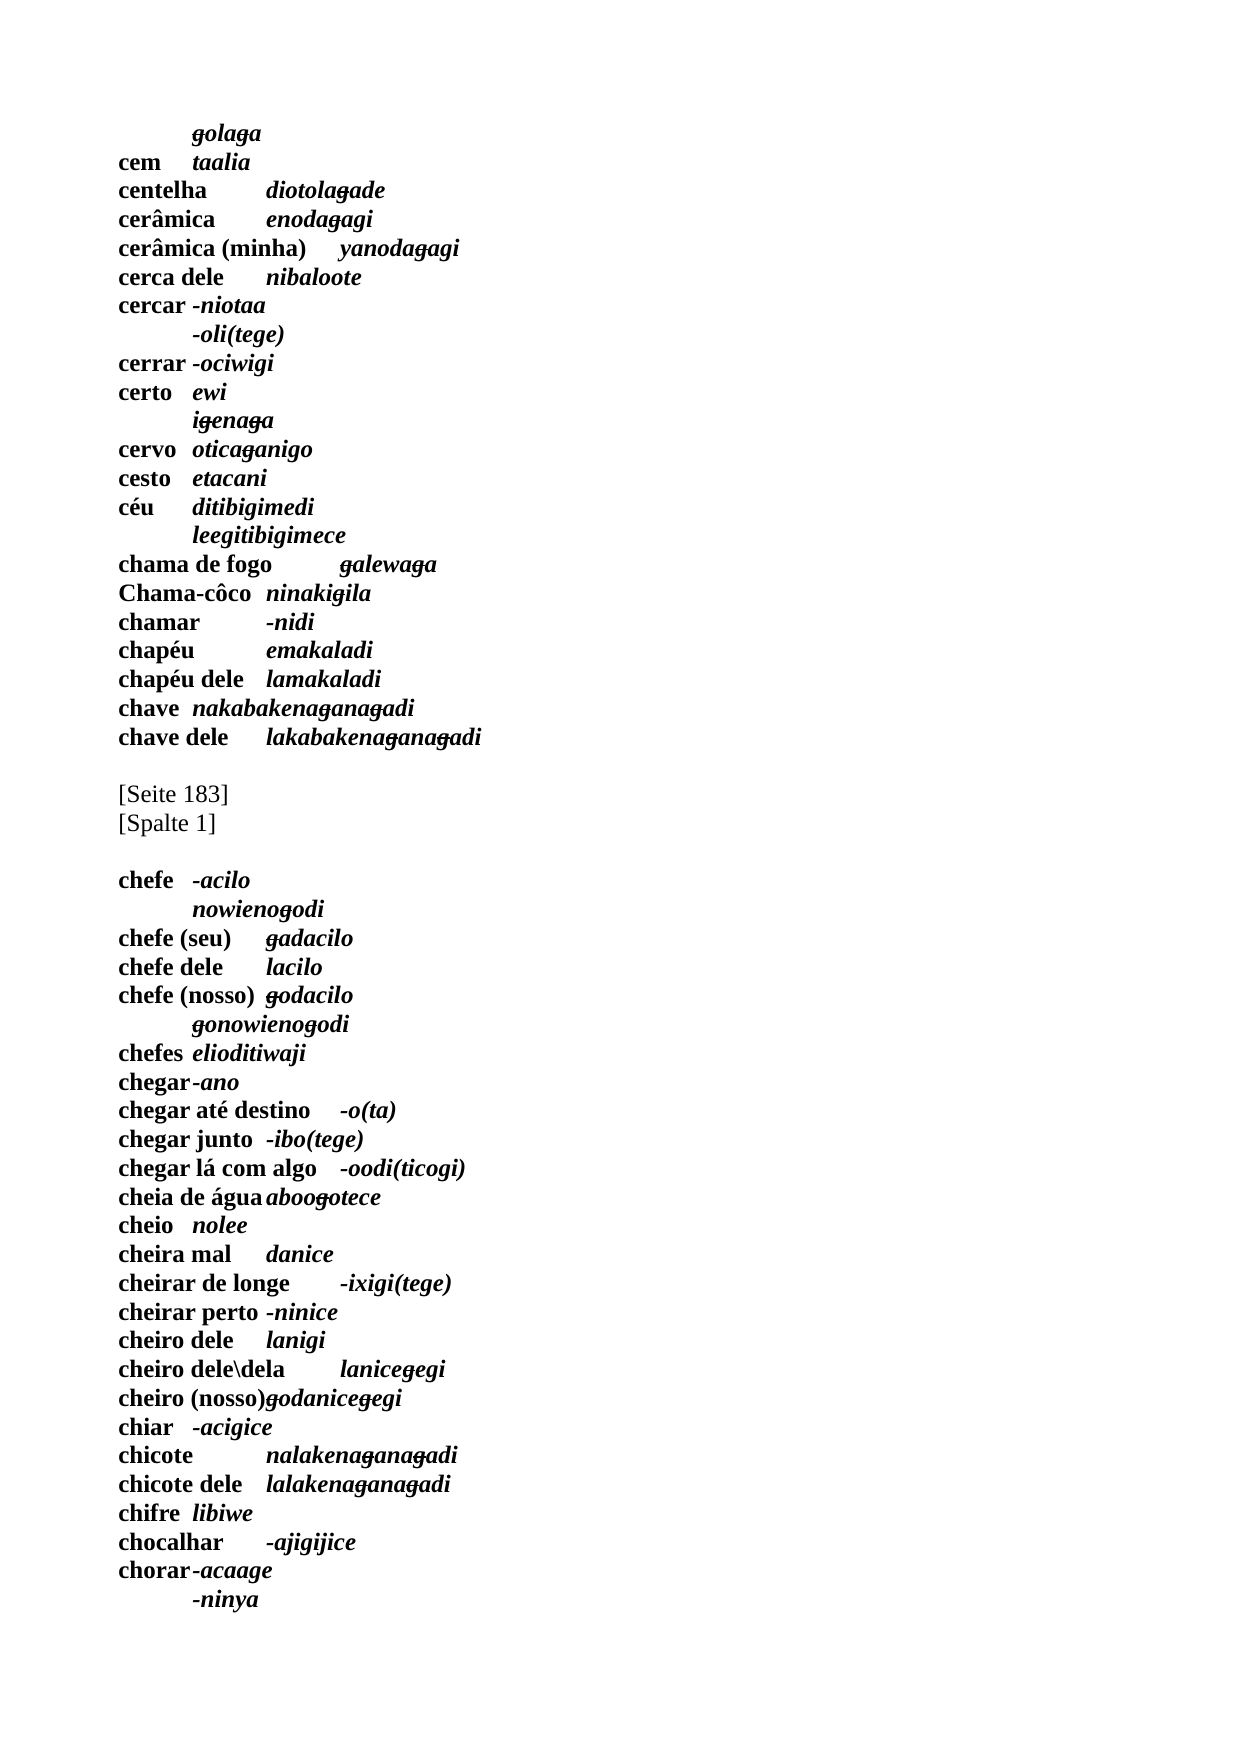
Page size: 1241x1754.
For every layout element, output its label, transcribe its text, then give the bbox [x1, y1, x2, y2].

text cerca dele nibaloote [118, 262, 1125, 291]
text igenaga [118, 406, 1125, 434]
text cheia de água aboogotece [118, 1182, 1125, 1211]
text cheiro (nosso) godanicegegi [118, 1383, 1125, 1412]
text cheiro dele lanigi [118, 1326, 1125, 1354]
text cheira mal danice [118, 1239, 1125, 1268]
text chiar -acigice [118, 1412, 1125, 1441]
text chefe (nosso) godacilo [118, 981, 1125, 1009]
text leegitibigimece [118, 521, 1125, 549]
text chefe -acilo [118, 866, 1125, 894]
text chicote nalakenaganagadi [118, 1441, 1125, 1469]
text cesto etacani [118, 463, 1125, 492]
text céu ditibigimedi [118, 492, 1125, 521]
text chave dele lakabakenaganagadi [118, 722, 1125, 751]
text cheiro dele\dela lanicegegi [118, 1354, 1125, 1383]
text chefes elioditiwaji [118, 1038, 1125, 1067]
text cheirar perto -ninice [118, 1297, 1125, 1326]
text centelha diotolagade [118, 176, 1125, 204]
text gonowienogodi [118, 1009, 1125, 1038]
text chefe dele lacilo [118, 952, 1125, 981]
text chama de fogo galewaga [118, 549, 1125, 578]
text chegar lá com algo -oodi(ticogi) [118, 1153, 1125, 1182]
text chegar até destino -o(ta) [118, 1096, 1125, 1124]
text cerâmica (minha) yanodagagi [118, 233, 1125, 262]
text cercar -niotaa [118, 291, 1125, 319]
text chapéu dele lamakaladi [118, 664, 1125, 693]
text cheirar de longe -ixigi(tege) [118, 1268, 1125, 1297]
text chifre libiwe [118, 1498, 1125, 1527]
text cerrar -ociwigi [118, 348, 1125, 377]
text Chama-côco ninakigila [118, 578, 1125, 607]
text -ninya [118, 1584, 1125, 1613]
text chave nakabakenaganagadi [118, 693, 1125, 722]
text nowienogodi [118, 894, 1125, 923]
text chamar -nidi [118, 607, 1125, 636]
text cem taalia [118, 147, 1125, 176]
text chicote dele lalakenaganagadi [118, 1469, 1125, 1498]
text [Spalte 1] [118, 808, 1125, 837]
text chegar junto -ibo(tege) [118, 1124, 1125, 1153]
text certo ewi [118, 377, 1125, 406]
text chapéu emakaladi [118, 636, 1125, 664]
text golaga [118, 118, 1125, 147]
text cheio nolee [118, 1211, 1125, 1239]
text chefe (seu) gadacilo [118, 923, 1125, 952]
text cervo oticaganigo [118, 434, 1125, 463]
text [Seite 183] [118, 779, 1125, 808]
text chocalhar -ajigijice [118, 1527, 1125, 1556]
text cerâmica enodagagi [118, 204, 1125, 233]
text chegar -ano [118, 1067, 1125, 1096]
text -oli(tege) [118, 319, 1125, 348]
text chorar -acaage [118, 1556, 1125, 1584]
